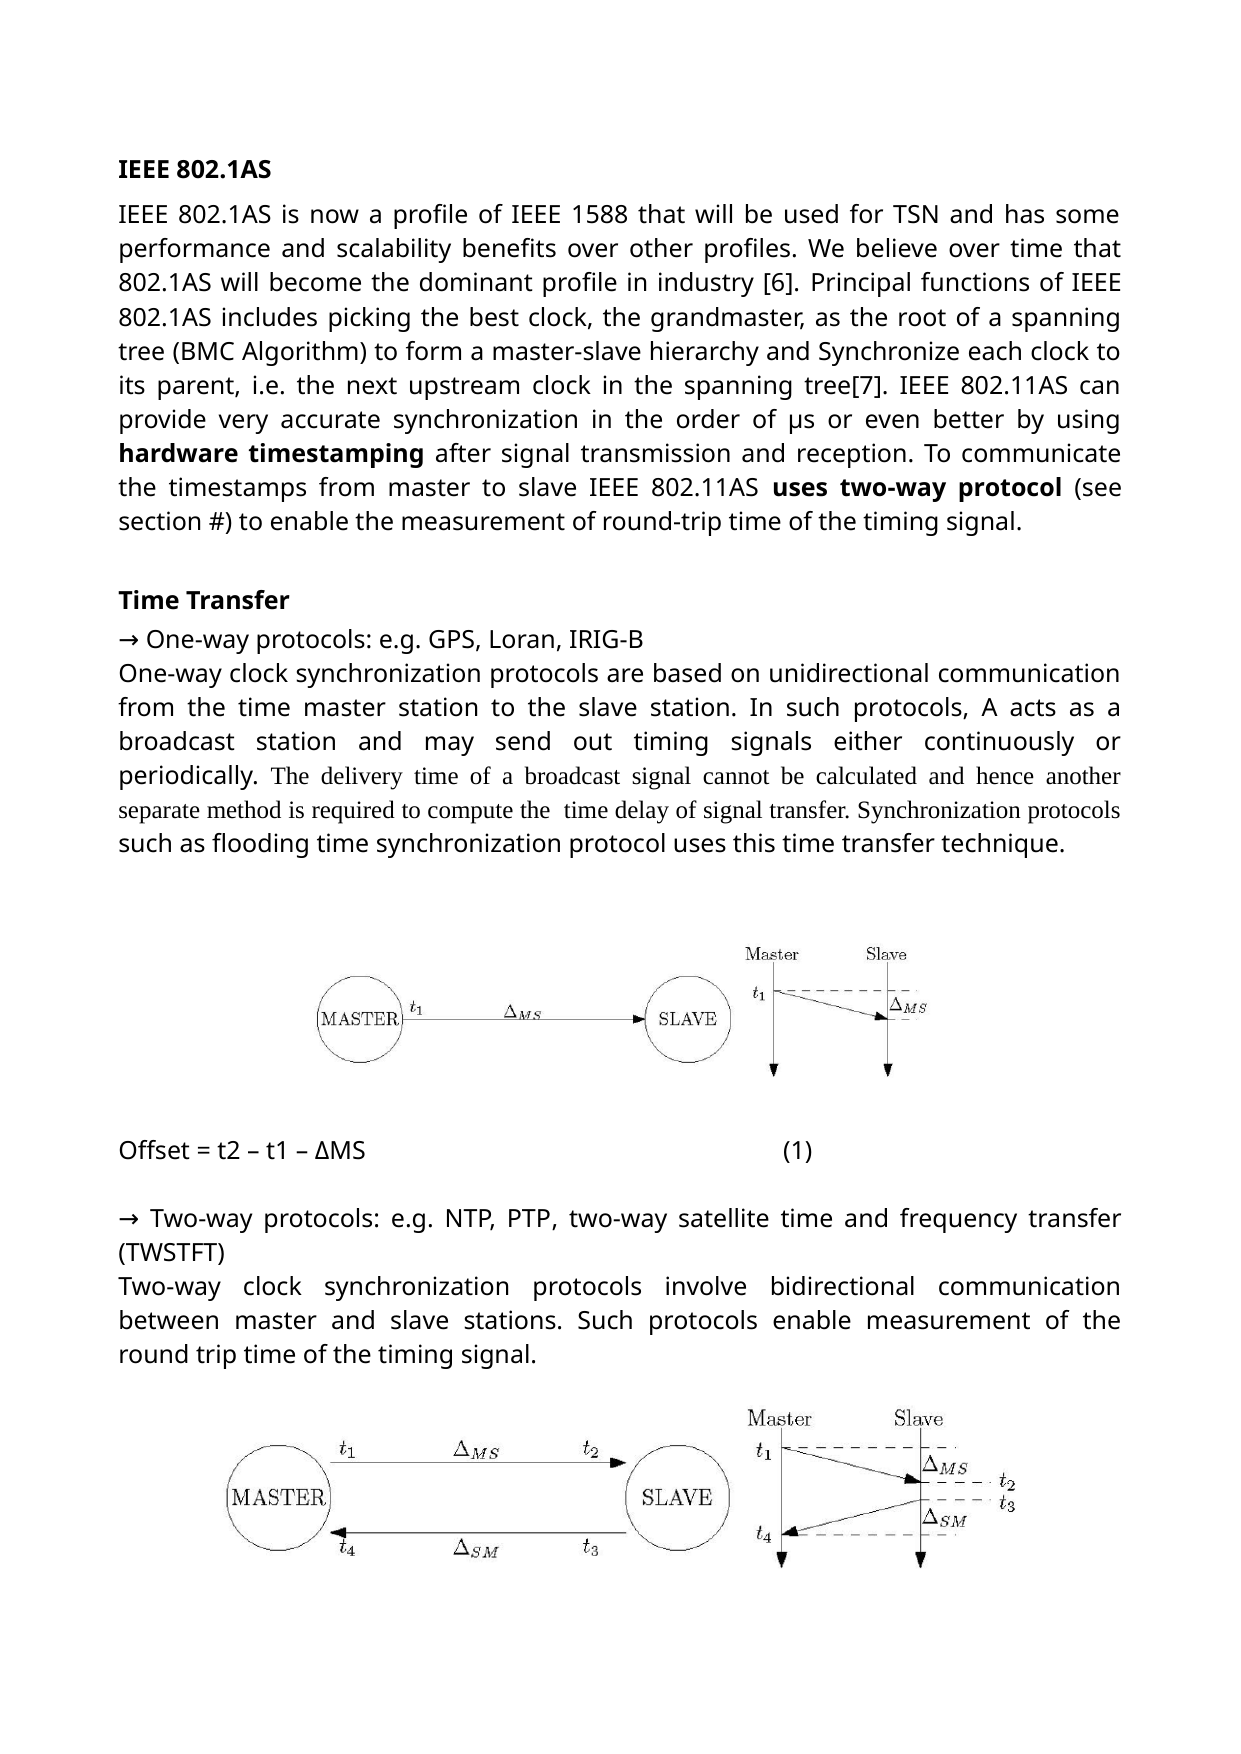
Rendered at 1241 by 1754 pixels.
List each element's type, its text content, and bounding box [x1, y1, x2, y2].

text IEEE 802.1AS [118, 152, 1122, 186]
text Offset = t2 – t1 – ΔMS (1) [118, 1132, 1122, 1167]
text → One-way protocols: e.g. GPS, Loran, IRIG-B [118, 622, 1122, 656]
text Time Transfer [118, 582, 1122, 616]
picture [302, 928, 938, 1089]
text Two-way clock synchronization protocols involve bidirectional communication between master and slave stations. Such protocols enable measurement of the round trip time of the timing signal. [118, 1269, 1122, 1371]
text One-way clock synchronization protocols are based on unidirectional communication from the time master station to the slave station. In such protocols, A acts as a broadcast station and may send out timing signals either continuously or periodically. The delivery time of a broadcast signal cannot be calculated and hence another separate method is required to compute the time delay of signal transfer. Synchronization protocols such as flooding time synchronization protocol uses this time transfer technique. [118, 656, 1122, 860]
text IEEE 802.1AS is now a profile of IEEE 1588 that will be used for TSN and has some performance and scalability benefits over other profiles. We believe over time that 802.1AS will become the dominant profile in industry [6]. Principal functions of IEEE 802.1AS includes picking the best clock, the grandmaster, as the root of a spanning tree (BMC Algorithm) to form a master-slave hierarchy and Synchronize each clock to its parent, i.e. the next upstream clock in the spanning tree[7]. IEEE 802.11AS can provide very accurate synchronization in the order of µs or even better by using hardware timestamping after signal transmission and reception. To communicate the timestamps from master to slave IEEE 802.11AS uses two-way protocol (see section #) to enable the measurement of round-trip time of the timing signal. [118, 197, 1122, 538]
text → Two-way protocols: e.g. NTP, PTP, two-way satellite time and frequency transfer (TWSTFT) [118, 1201, 1122, 1269]
picture [212, 1405, 1028, 1585]
